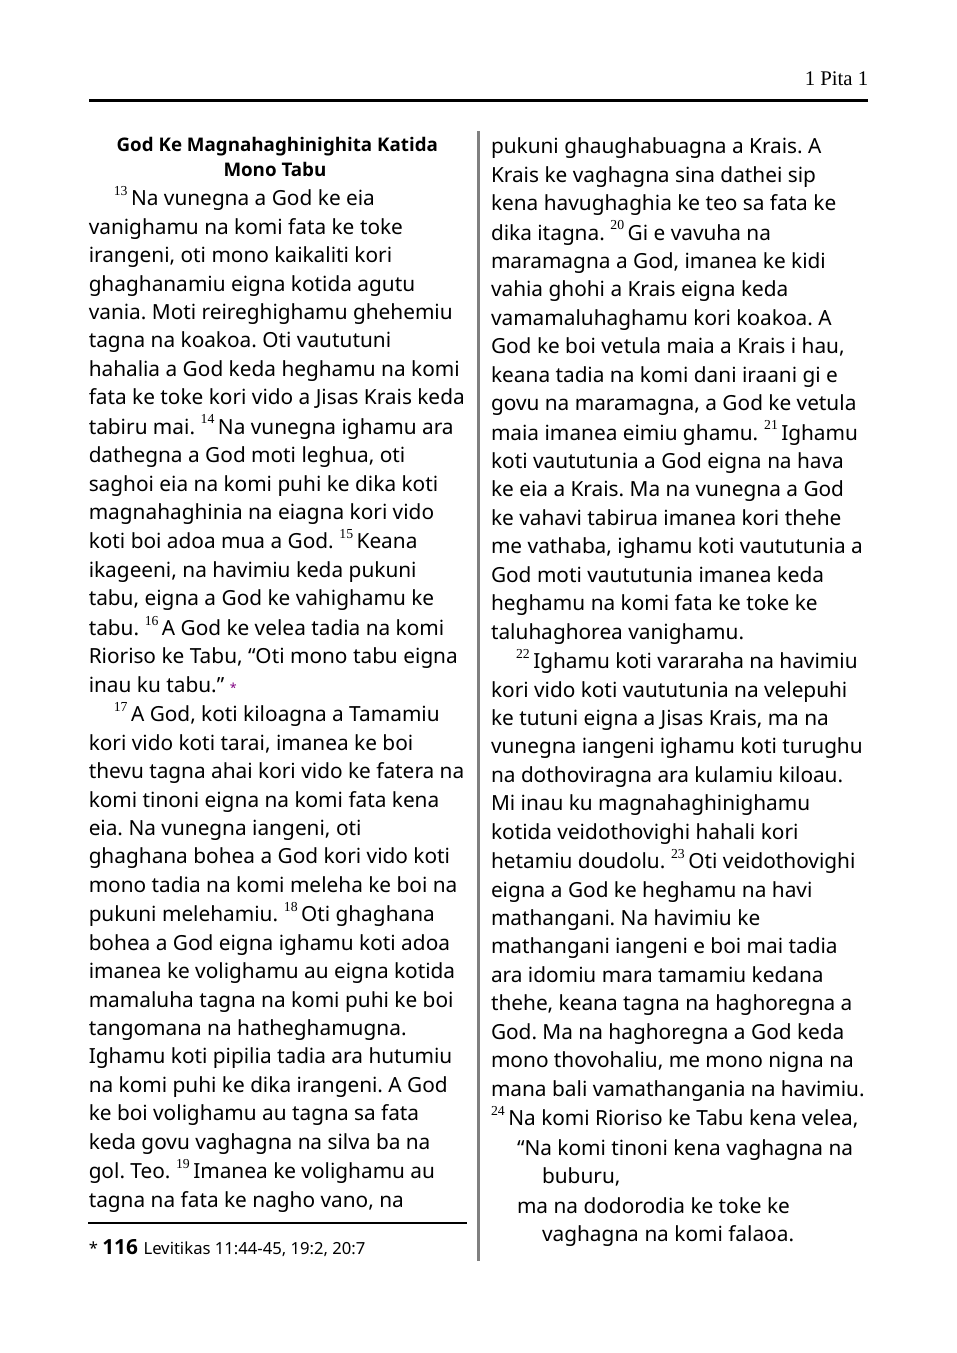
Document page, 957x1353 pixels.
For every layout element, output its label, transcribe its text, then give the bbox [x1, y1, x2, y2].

text pukuni ghaughabuagna a Krais. A Krais ke vaghagna sina dathei sip kena havughaghia ke teo sa fata ke dika itagna. 20 Gi e vavuha na maramagna a God, imanea ke kidi vahia ghohi a Krais eigna keda vamamaluhaghamu kori koakoa. A God ke boi vetula maia a Krais i hau, keana tadia na komi dani iraani gi e govu na maramagna, a God ke vetula maia imanea eimiu ghamu. 21 Ighamu koti vaututunia a God eigna na hava ke eia a Krais. Ma na vunegna a God ke vahavi tabirua imanea kori thehe me vathaba, ighamu koti vaututunia a God moti vaututunia imanea keda heghamu na komi fata ke toke ke taluhaghorea vanighamu. [491, 131, 868, 645]
text God Ke Magnahaghinighita Katida Mono Tabu [88, 131, 466, 182]
text ma na dodorodia ke toke ke vaghagna na komi falaoa. [517, 1190, 867, 1248]
text 17 A God, koti kiloagna a Tamamiu kori vido koti tarai, imanea ke boi thevu tagna ahai kori vido ke fatera na komi tinoni eigna na komi fata kena eia. Na vunegna iangeni, oti ghaghana bohea a God kori vido koti mono tadia na komi meleha ke boi na pukuni melehamiu. 18 Oti ghaghana bohea a God eigna ighamu koti adoa imanea ke volighamu au eigna kotida mamaluha tagna na komi puhi ke boi tangomana na hatheghamugna. Ighamu koti pipilia tadia ara hutumiu na komi puhi ke dika irangeni. A God ke boi volighamu au tagna sa fata keda govu vaghagna na silva ba na gol. Teo. 19 Imanea ke volighamu au tagna na fata ke nagho vano, na [88, 698, 466, 1213]
text “Na komi tinoni kena vaghagna na buburu, [517, 1133, 867, 1190]
text 116 Levitikas 11:44-45, 19:2, 20:7 [88, 1232, 466, 1260]
text 13 Na vunegna a God ke eia vanighamu na komi fata ke toke irangeni, oti mono kaikaliti kori ghaghanamiu eigna kotida agutu vania. Moti reireghighamu ghehemiu tagna na koakoa. Oti vaututuni hahalia a God keda heghamu na komi fata ke toke kori vido a Jisas Krais keda tabiru mai. 14 Na vunegna ighamu ara dathegna a God moti leghua, oti saghoi eia na komi puhi ke dika koti magnahaghinia na eiagna kori vido koti boi adoa mua a God. 15 Keana ikageeni, na havimiu keda pukuni tabu, eigna a God ke vahighamu ke tabu. 16 A God ke velea tadia na komi Rioriso ke Tabu, “Oti mono tabu eigna inau ku tabu.” [88, 182, 466, 698]
text 22 Ighamu koti vararaha na havimiu kori vido koti vaututunia na velepuhi ke tutuni eigna a Jisas Krais, ma na vunegna iangeni ighamu koti turughu na dothoviragna ara kulamiu kiloau. Mi inau ku magnahaghinighamu kotida veidothovighi hahali kori hetamiu doudolu. 23 Oti veidothovighi eigna a God ke heghamu na havi mathangani. Na havimiu ke mathangani iangeni e boi mai tadia ara idomiu mara tamamiu kedana thehe, keana tagna na haghoregna a God. Ma na haghoregna a God keda mono thovohaliu, me mono nigna na mana bali vamathangania na havimiu. 24 Na komi Rioriso ke Tabu kena velea, [491, 645, 868, 1132]
